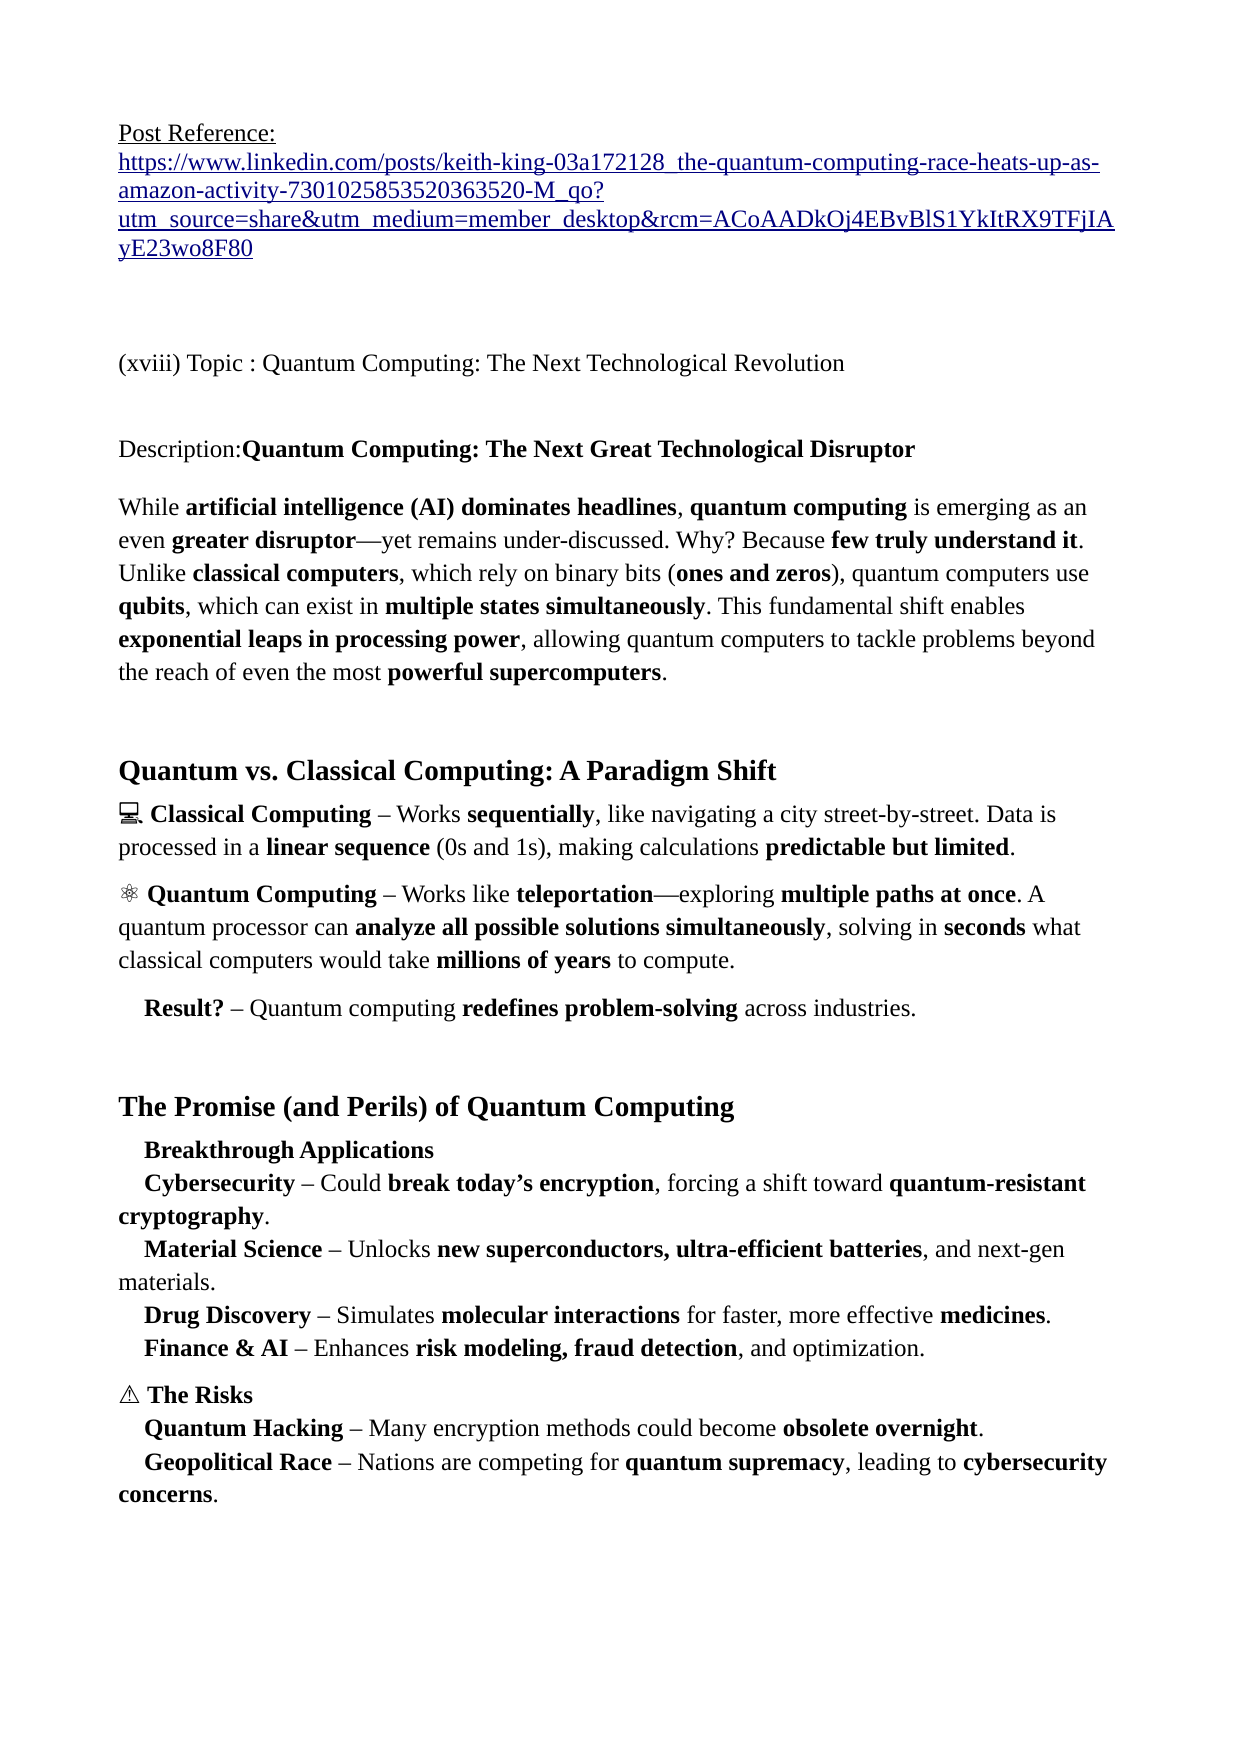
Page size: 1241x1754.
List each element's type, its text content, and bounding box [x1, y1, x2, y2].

text ⚠️ The Risks 🔸 Quantum Hacking – Many encryption methods could become obsolete overnight. 🔸 Geopolitical Race – Nations are competing for quantum supremacy, leading to cybersecurity concerns. [118, 1381, 1122, 1508]
text ⚛️ Quantum Computing – Works like teleportation—exploring multiple paths at once. A quantum processor can analyze all possible solutions simultaneously, solving in seconds what classical computers would take millions of years to compute. [118, 879, 1122, 974]
subtitle Quantum vs. Classical Computing: A Paradigm Shift [118, 719, 1122, 786]
subtitle The Promise (and Perils) of Quantum Computing [118, 1055, 1122, 1122]
text ✅ Breakthrough Applications 🔹 Cybersecurity – Could break today’s encryption, forcing a shift toward quantum-resistant cryptography. 🔹 Material Science – Unlocks new superconductors, ultra-efficient batteries, and next-gen materials. 🔹 Drug Discovery – Simulates molecular interactions for faster, more effective medicines. 🔹 Finance & AI – Enhances risk modeling, fraud detection, and optimization. [118, 1135, 1122, 1362]
text Post Reference: https://www.linkedin.com/posts/keith-king-03a172128_the-quantum-computing-race-heats-up-as-amazon-activity-7301025853520363520-M_qo?utm_source=share&utm_medium=member_desktop&rcm=ACoAADkOj4EBvBlS1YkItRX9TFjIAyE23wo8F80 (xviii) Topic : Quantum Computing: The Next Technological Revolution Description:Quantum Computing: The Next Great Technological Disruptor [118, 118, 1122, 492]
text While artificial intelligence (AI) dominates headlines, quantum computing is emerging as an even greater disruptor—yet remains under-discussed. Why? Because few truly understand it. Unlike classical computers, which rely on binary bits (ones and zeros), quantum computers use qubits, which can exist in multiple states simultaneously. This fundamental shift enables exponential leaps in processing power, allowing quantum computers to tackle problems beyond the reach of even the most powerful supercomputers. [118, 492, 1122, 686]
text 🚀 Result? – Quantum computing redefines problem-solving across industries. [118, 993, 1122, 1022]
text 💻 Classical Computing – Works sequentially, like navigating a city street-by-street. Data is processed in a linear sequence (0s and 1s), making calculations predictable but limited. [118, 799, 1122, 861]
